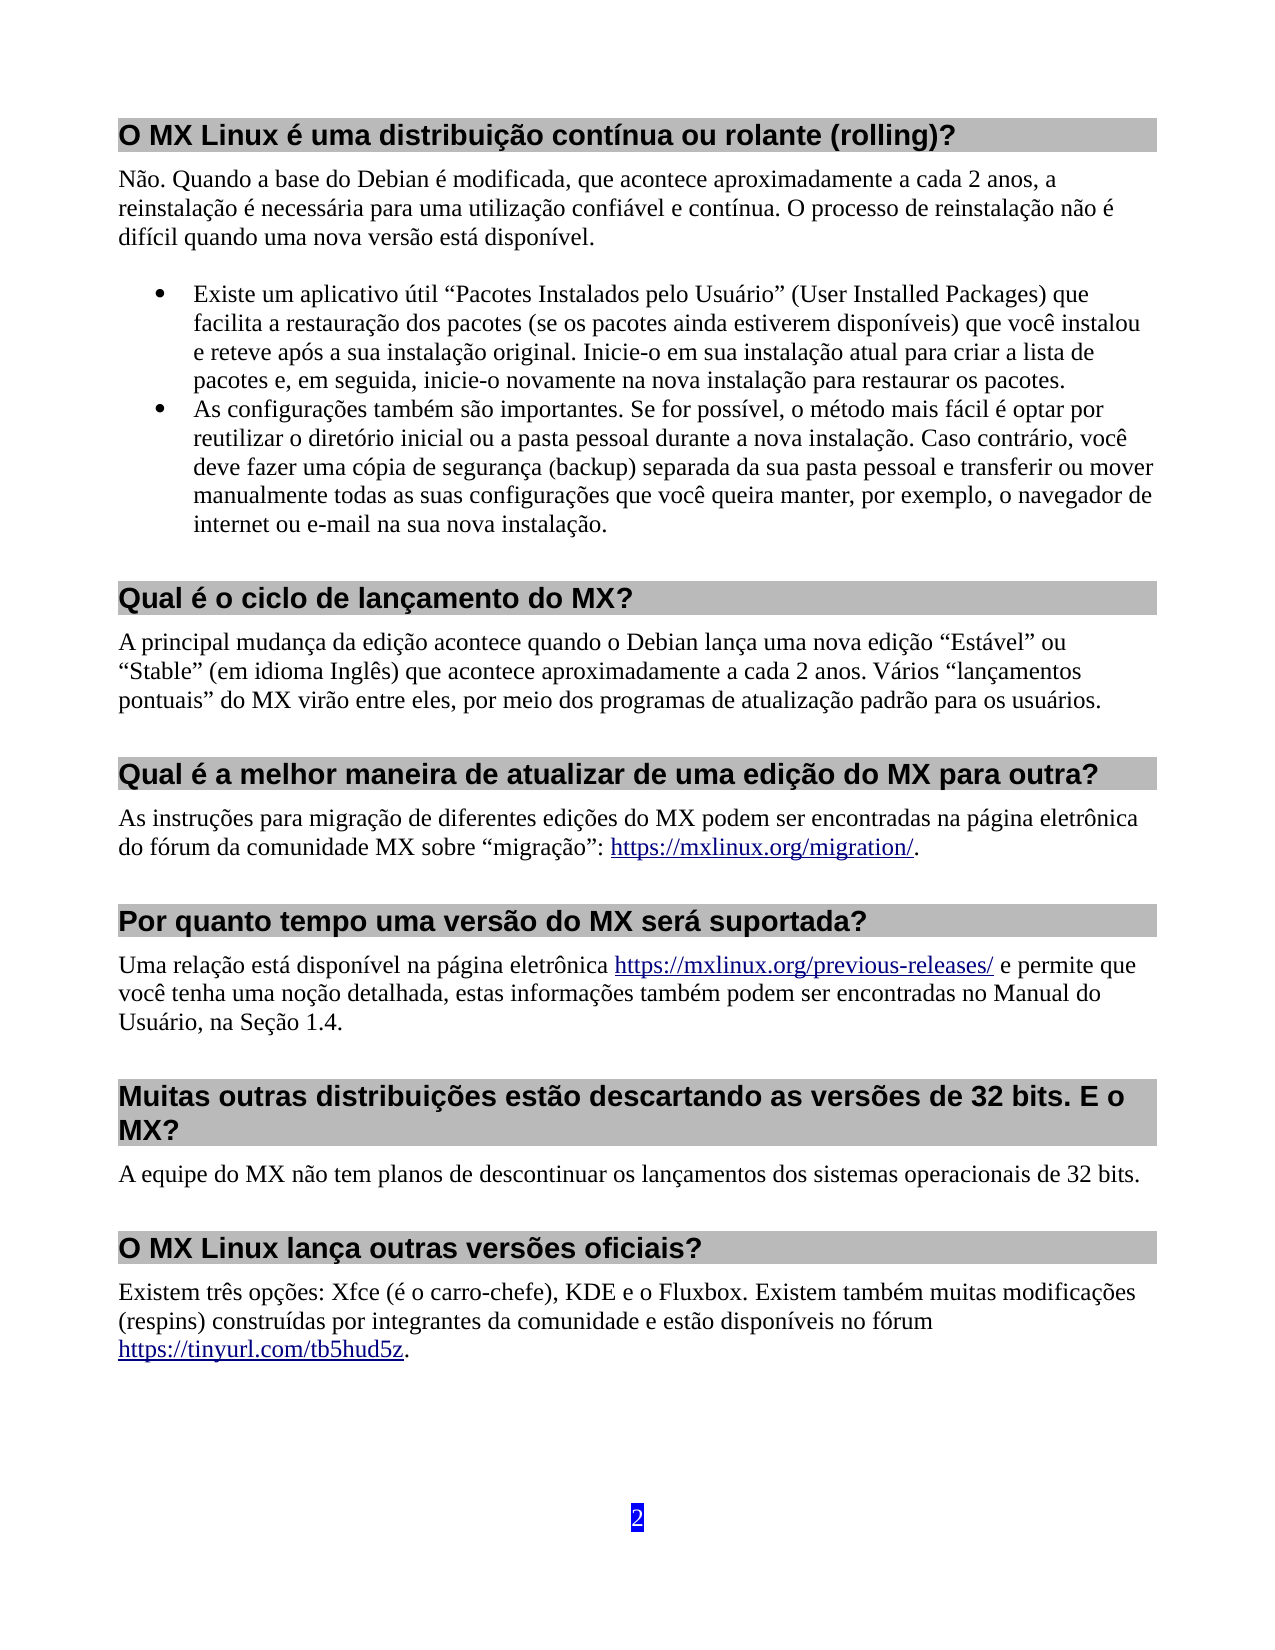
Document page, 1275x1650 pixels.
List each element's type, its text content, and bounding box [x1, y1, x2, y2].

subtitle Muitas outras distribuições estão descartando as versões de 32 bits. E o MX? [118, 1079, 1157, 1146]
subtitle Qual é o ciclo de lançamento do MX? [118, 581, 1157, 615]
text A equipe do MX não tem planos de descontinuar os lançamentos dos sistemas operacionais de 32 bits. [118, 1159, 1157, 1188]
text Não. Quando a base do Debian é modificada, que acontece aproximadamente a cada 2 anos, a reinstalação é necessária para uma utilização confiável e contínua. O processo de reinstalação não é difícil quando uma nova versão está disponível. [118, 164, 1157, 250]
list Existe um aplicativo útil “Pacotes Instalados pelo Usuário” (User Installed Packages) que facilita a restauração dos pacotes (se os pacotes ainda estiverem disponíveis) que você instalou e reteve após a sua instalação original. Inicie-o em sua instalação atual para criar a lista de pacotes e, em seguida, inicie-o novamente na nova instalação para restaurar os pacotes. [156, 279, 1157, 394]
text As instruções para migração de diferentes edições do MX podem ser encontradas na página eletrônica do fórum da comunidade MX sobre “migração”: https://mxlinux.org/migration/. [118, 803, 1157, 860]
text Uma relação está disponível na página eletrônica https://mxlinux.org/previous-releases/ e permite que você tenha uma noção detalhada, estas informações também podem ser encontradas no Manual do Usuário, na Seção 1.4. [118, 950, 1157, 1036]
list As configurações também são importantes. Se for possível, o método mais fácil é optar por reutilizar o diretório inicial ou a pasta pessoal durante a nova instalação. Caso contrário, você deve fazer uma cópia de segurança (backup) separada da sua pasta pessoal e transferir ou mover manualmente todas as suas configurações que você queira manter, por exemplo, o navegador de internet ou e-mail na sua nova instalação. [156, 394, 1157, 538]
subtitle Qual é a melhor maneira de atualizar de uma edição do MX para outra? [118, 757, 1157, 790]
subtitle O MX Linux é uma distribuição contínua ou rolante (rolling)? [118, 118, 1157, 152]
text A principal mudança da edição acontece quando o Debian lança uma nova edição “Estável” ou “Stable” (em idioma Inglês) que acontece aproximadamente a cada 2 anos. Vários “lançamentos pontuais” do MX virão entre eles, por meio dos programas de atualização padrão para os usuários. [118, 627, 1157, 713]
subtitle Por quanto tempo uma versão do MX será suportada? [118, 904, 1157, 937]
subtitle O MX Linux lança outras versões oficiais? [118, 1231, 1157, 1264]
text Existem três opções: Xfce (é o carro-chefe), KDE e o Fluxbox. Existem também muitas modificações (respins) construídas por integrantes da comunidade e estão disponíveis no fórum https://tinyurl.com/tb5hud5z. [118, 1277, 1157, 1363]
